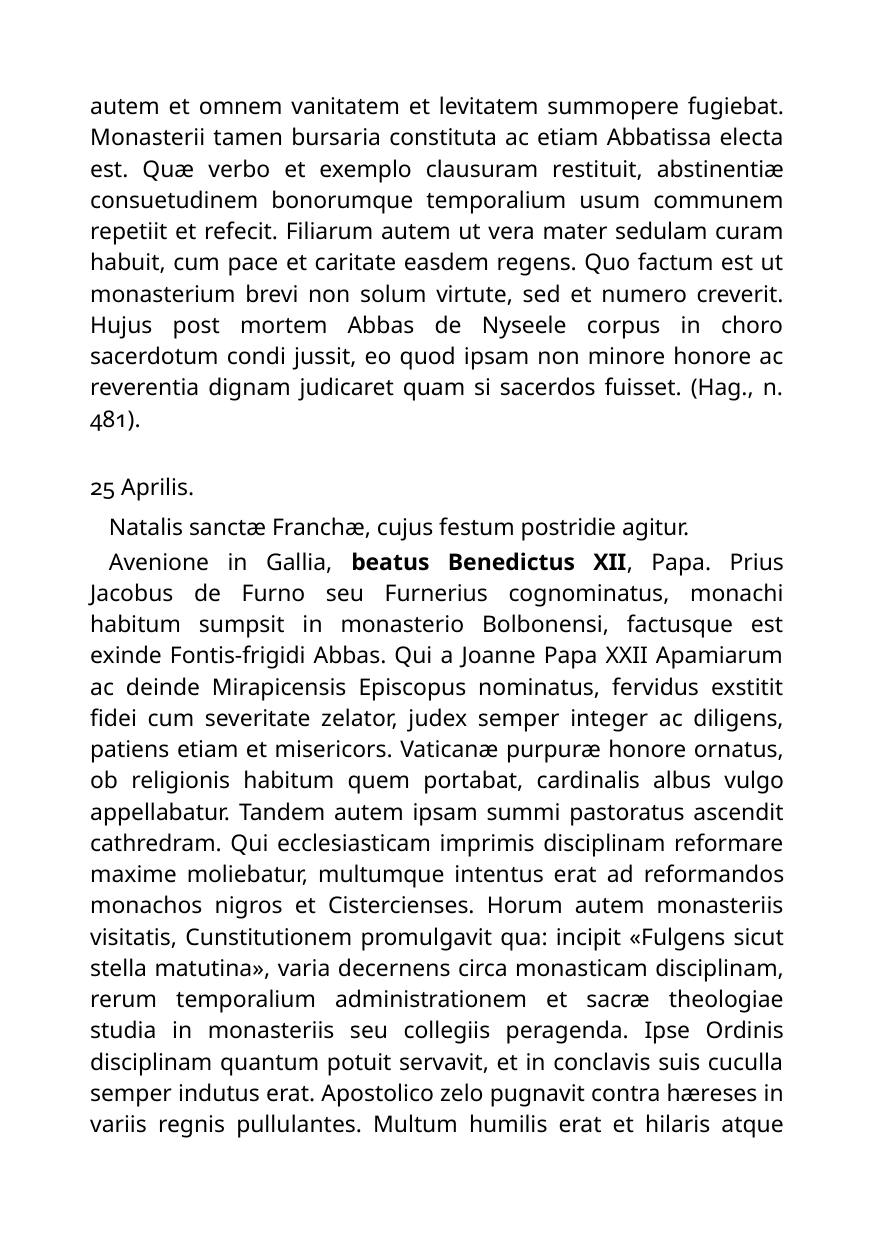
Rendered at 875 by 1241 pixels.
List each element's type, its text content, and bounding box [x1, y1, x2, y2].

text Avenione in Gallia, beatus Benedictus XII, Papa. Prius Jacobus de Furno seu Furnerius cognominatus, monachi habitum sumpsit in monasterio Bolbonensi, factusque est exinde Fontis-frigidi Abbas. Qui a Joanne Papa XXII Apamiarum ac deinde Mirapicensis Episcopus nominatus, fervidus exstitit fidei cum severitate zelator, judex semper integer ac diligens, patiens etiam et misericors. Vaticanæ purpuræ honore ornatus, ob religionis habitum quem portabat, cardi­nalis albus vulgo appellabatur. Tandem autem ipsam summi pastoratus ascendit cathredram. Qui ecclesiasticam imprimis disciplinam reformare maxime moliebatur, multumque inten­tus erat ad reformandos monachos nigros et Cistercienses. Horum autem monasteriis visitatis, Cunstitutionem promul­gavit qua: incipit «Fulgens sicut stella matutina», varia decernens circa monasticam disciplinam, rerum temporalium administrationem et sacræ theologiae studia in monasteriis seu collegiis peragenda. Ipse Ordinis disciplinam quantum potuit servavit, et in conclavis suis cuculla semper indutus erat. Apostolico zelo pugnavit contra hæreses in variis regnis pullu­lantes. Multum humilis erat et hilaris atque [90, 546, 784, 1139]
text Natalis sanctæ Franchæ, cujus festum postridie agitur. [90, 511, 784, 542]
text 25 Aprilis. [90, 471, 784, 502]
text autem et omnem vanitatem et levitatem summo­pere fugiebat. Monasterii tamen bursaria constituta ac etiam Abbatissa electa est. Quæ verbo et exemplo clausuram resti­tuit, abstinentiæ consuetudinem bonorumque temporalium usum communem repetiit et refecit. Filiarum autem ut vera mater sedulam curam habuit, cum pace et caritate easdem regens. Quo factum est ut monasterium brevi non solum virtute, sed et numero creverit. Hujus post mortem Abbas de Nyseele corpus in choro sacerdotum condi jussit, eo quod ipsam non minore honore ac reverentia dignam judicaret quam si sacerdos fuisset. (Hag., n. 481). [90, 90, 784, 434]
